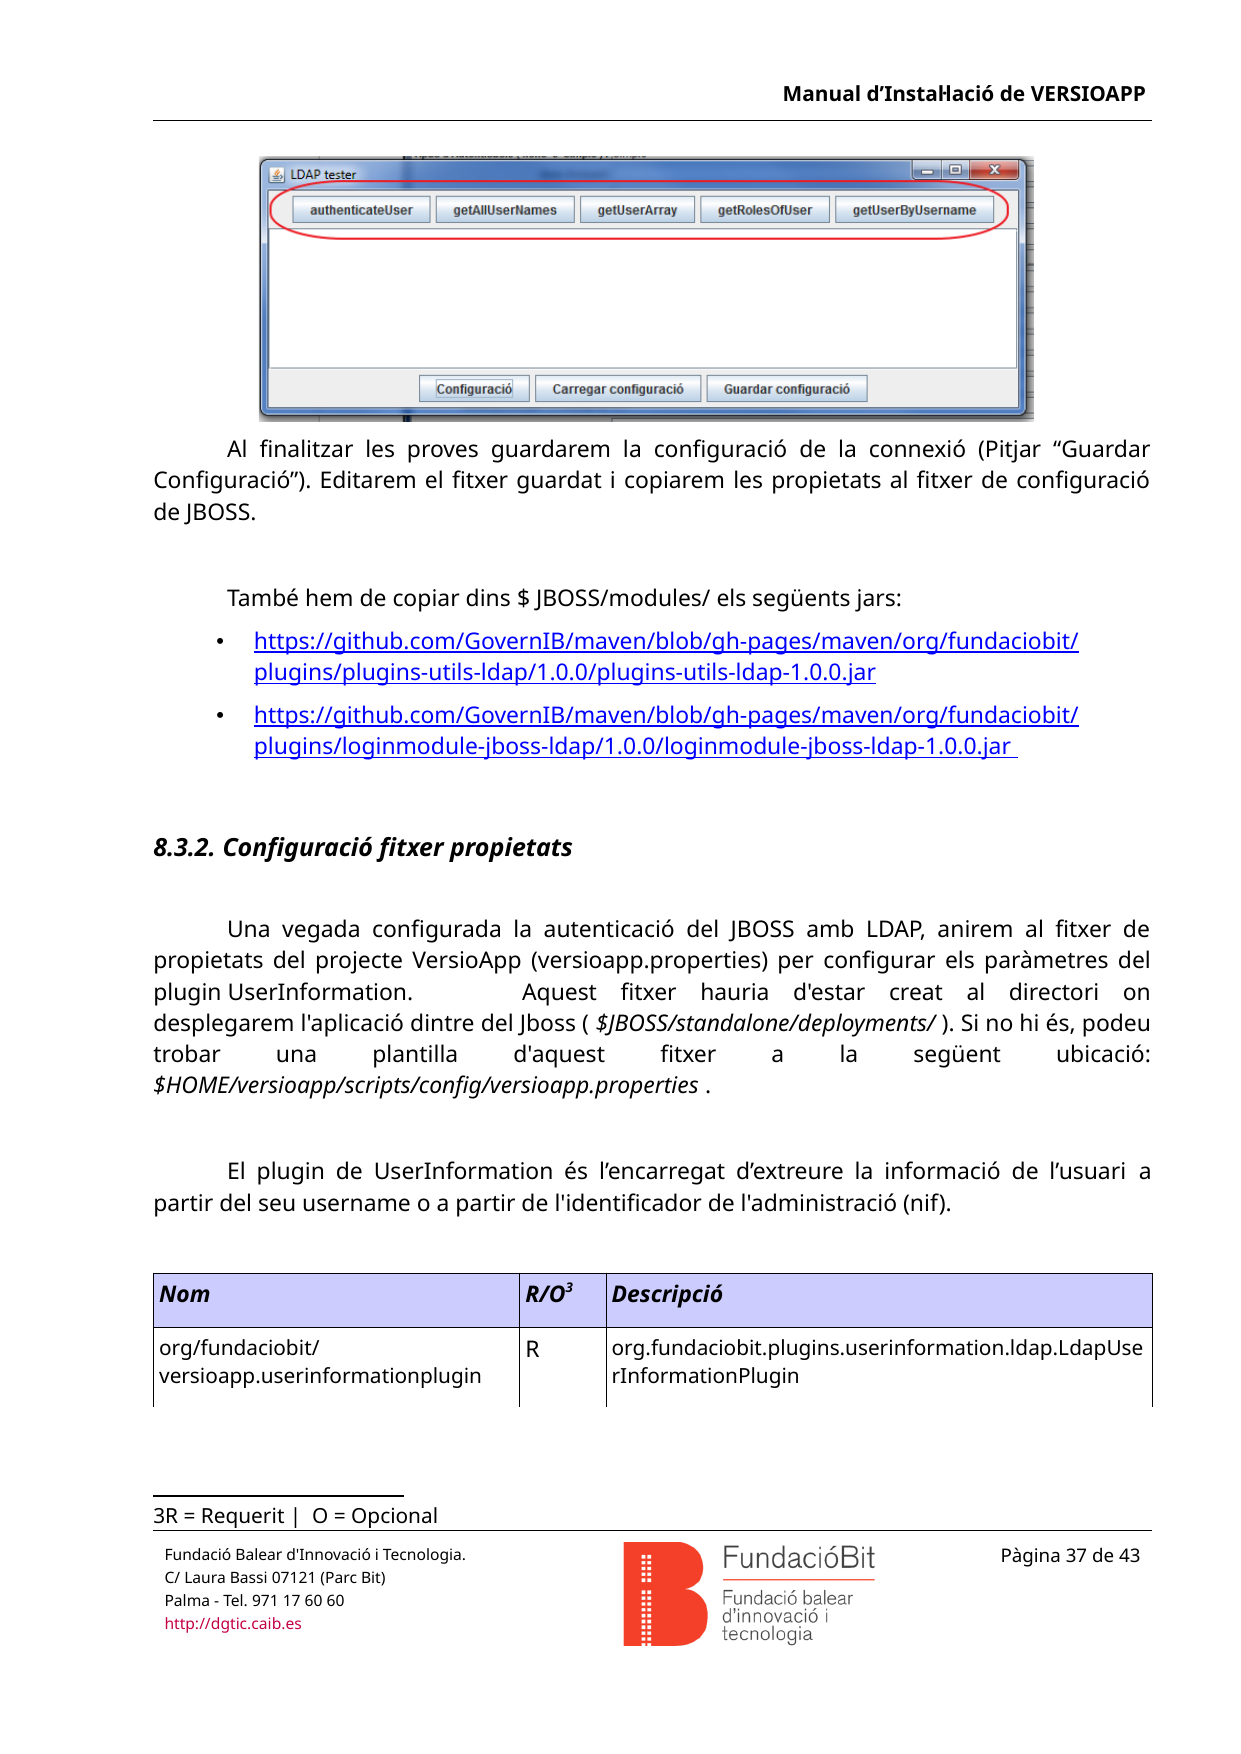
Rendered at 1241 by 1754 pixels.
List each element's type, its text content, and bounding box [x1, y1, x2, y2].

text Una vegada configurada la autenticació del JBOSS amb LDAP, anirem al fitxer de propietats del projecte VersioApp (versioapp.properties) per configurar els paràmetres del plugin UserInformation. Aquest fitxer hauria d'estar creat al directori on desplegarem l'aplicació dintre del Jboss ( $JBOSS/standalone/deployments/ ). Si no hi és, podeu trobar una plantilla d'aquest fitxer a la següent ubicació: $HOME/versioapp/scripts/config/versioapp.properties . [153, 913, 1152, 1100]
table_cell org/fundaciobit/versioapp.userinformationplugin [154, 1328, 519, 1407]
picture [258, 156, 1034, 422]
text El plugin de UserInformation és l’encarregat d’extreure la informació de l’usuari a partir del seu username o a partir de l'identificador de l'administració (nif). [153, 1155, 1152, 1218]
subtitle Configuració fitxer propietats [153, 829, 1152, 864]
text També hem de copiar dins $ JBOSS/modules/ els següents jars: [153, 582, 1152, 613]
picture [623, 1542, 875, 1646]
text Al finalitzar les proves guardarem la configuració de la connexió (Pitjar “Guardar Configuració”). Editarem el fitxer guardat i copiarem les propietats al fitxer de configuració de JBOSS. [153, 433, 1152, 527]
table_header Descripció [607, 1274, 1152, 1327]
list https://github.com/GovernIB/maven/blob/gh-pages/maven/org/fundaciobit/plugins/plugins-utils-ldap/1.0.0/plugins-utils-ldap-1.0.0.jar [216, 625, 1152, 687]
table_header R/O [520, 1274, 606, 1327]
table_cell org.fundaciobit.plugins.userinformation.ldap.LdapUserInformationPlugin [607, 1328, 1152, 1407]
table_cell R [520, 1328, 606, 1407]
table_header Nom [154, 1274, 519, 1327]
list https://github.com/GovernIB/maven/blob/gh-pages/maven/org/fundaciobit/plugins/loginmodule-jboss-ldap/1.0.0/loginmodule-jboss-ldap-1.0.0.jar [216, 699, 1152, 762]
